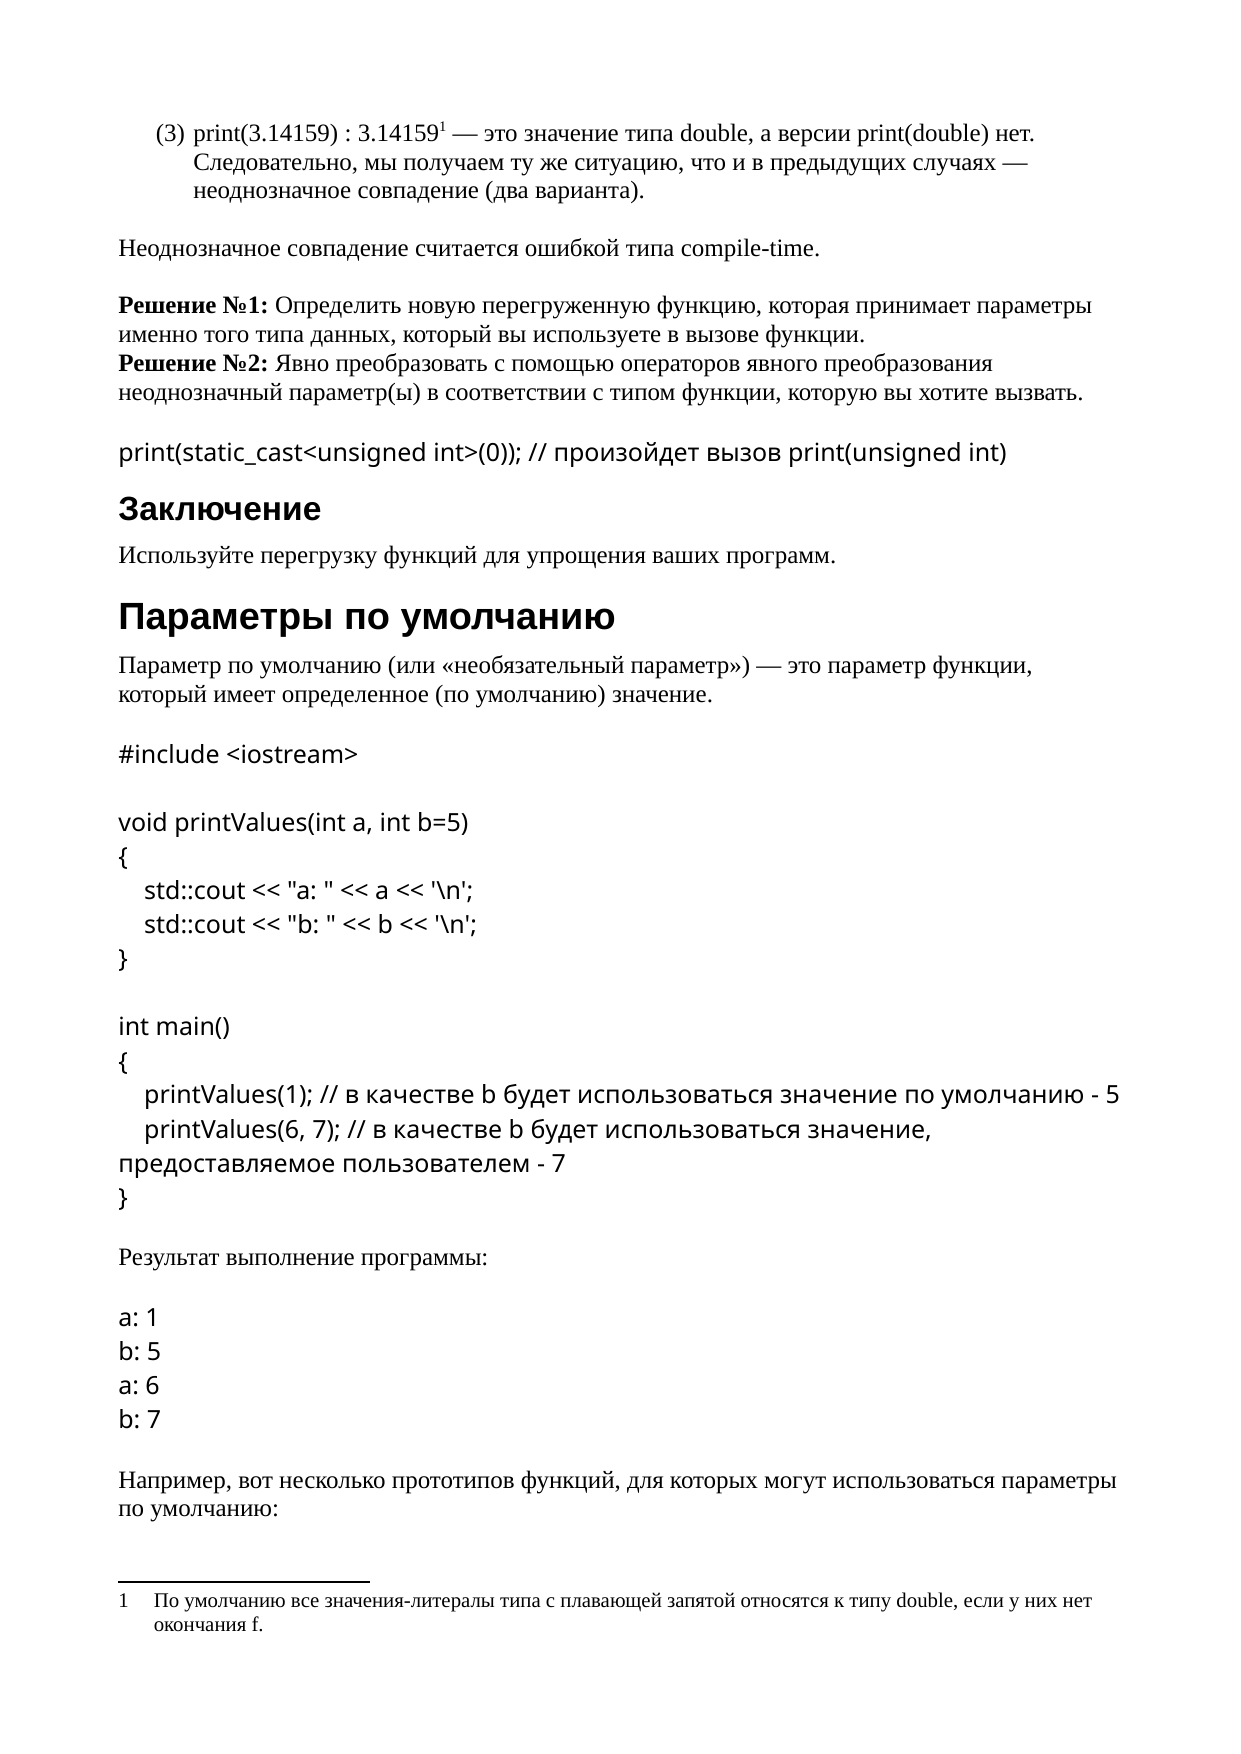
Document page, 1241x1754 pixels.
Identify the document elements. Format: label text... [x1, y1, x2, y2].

text a: 1 [118, 1300, 1122, 1334]
subtitle Параметры по умолчанию [118, 594, 1122, 638]
text a: 6 [118, 1368, 1122, 1402]
text b: 7 [118, 1402, 1122, 1436]
text } [118, 1179, 1122, 1213]
text Параметр по умолчанию (или «необязательный параметр») — это параметр функции, который имеет определенное (по умолчанию) значение. [118, 650, 1122, 708]
text printValues(1); // в качестве b будет использоваться значение по умолчанию - 5 [118, 1077, 1122, 1111]
text Например, вот несколько прототипов функций, для которых могут использоваться параметры по умолчанию: [118, 1465, 1122, 1522]
text Используйте перегрузку функций для упрощения ваших программ. [118, 540, 1122, 569]
text #include <iostream> [118, 737, 1122, 771]
text print(static_cast<unsigned int>(0)); // произойдет вызов print(unsigned int) [118, 434, 1122, 468]
text std::cout << "a: " << a << '\n'; [118, 873, 1122, 907]
text Результат выполнение программы: [118, 1242, 1122, 1271]
subtitle Заключение [118, 489, 1122, 528]
text } [118, 941, 1122, 975]
text Решение №1: Определить новую перегруженную функцию, которая принимает параметры именно того типа данных, который вы используете в вызове функции. [118, 291, 1122, 348]
text Решение №2: Явно преобразовать с помощью операторов явного преобразования неоднозначный параметр(ы) в соответствии с типом функции, которую вы хотите вызвать. [118, 348, 1122, 406]
text void printValues(int a, int b=5) [118, 805, 1122, 839]
text std::cout << "b: " << b << '\n'; [118, 907, 1122, 941]
text int main() [118, 1009, 1122, 1043]
list print(3.14159) : 3.14159 — это значение типа double, а версии print(double) нет. Следовательно, мы получаем ту же ситуацию, что и в предыдущих случаях — неоднозначное совпадение (два варианта). [156, 118, 1122, 204]
text { [118, 1043, 1122, 1077]
text printValues(6, 7); // в качестве b будет использоваться значение, предоставляемое пользователем - 7 [118, 1111, 1122, 1179]
text Неоднозначное совпадение считается ошибкой типа compile-time. [118, 233, 1122, 262]
list По умолчанию все значения-литералы типа с плавающей запятой относятся к типу double, если у них нет окончания f. [118, 1588, 1122, 1636]
text b: 5 [118, 1334, 1122, 1368]
text { [118, 839, 1122, 873]
